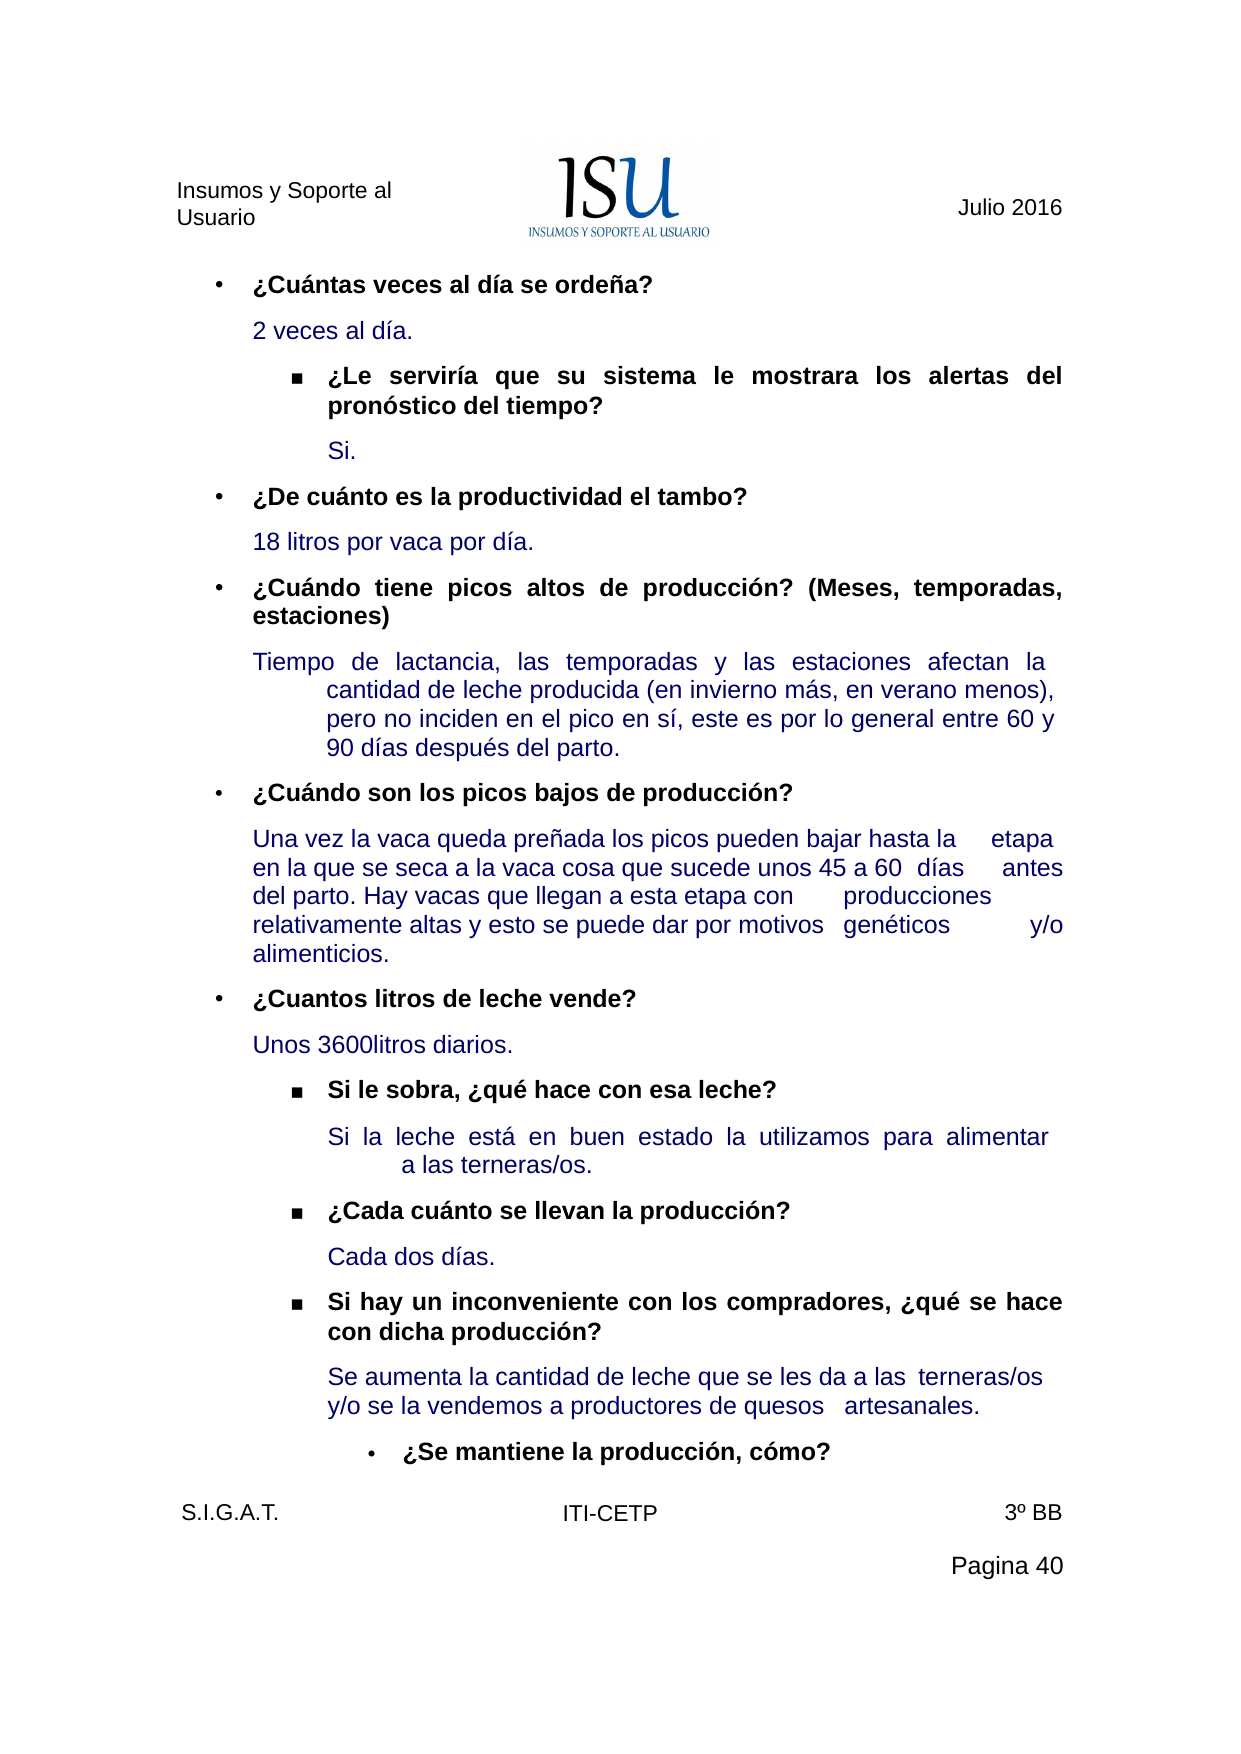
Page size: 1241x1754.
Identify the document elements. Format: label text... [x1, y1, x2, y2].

list ¿Cuantos litros de leche vende? [215, 984, 1063, 1013]
list Si hay un inconveniente con los compradores, ¿qué se hace con dicha producción? [290, 1287, 1063, 1346]
text 18 litros por vaca por día. [215, 527, 1063, 556]
text Si la leche está en buen estado la utilizamos para alimentar a las terneras/os. [290, 1121, 1063, 1179]
list ¿De cuánto es la productividad el tambo? [215, 482, 1063, 510]
text Unos 3600litros diarios. [215, 1030, 1063, 1058]
text Se aumenta la cantidad de leche que se les da a las terneras/os y/o se la vendemos a productores de quesos artesanales. [290, 1362, 1063, 1420]
text Cada dos días. [290, 1242, 1063, 1271]
list ¿Cada cuánto se llevan la producción? [290, 1196, 1063, 1225]
list ¿Cuántas veces al día se ordeña? [215, 270, 1063, 299]
text Si. [290, 436, 1063, 465]
list ¿Se mantiene la producción, cómo? [365, 1436, 1063, 1466]
list ¿Le serviría que su sistema le mostrara los alertas del pronóstico del tiempo? [290, 361, 1063, 419]
list ¿Cuándo son los picos bajos de producción? [215, 778, 1063, 807]
text Tiempo de lactancia, las temporadas y las estaciones afectan la cantidad de leche producida (en invierno más, en verano menos), pero no inciden en el pico en sí, este es por lo general entre 60 y 90 días después del parto. [215, 647, 1063, 762]
list Si le sobra, ¿qué hace con esa leche? [290, 1075, 1063, 1105]
list ¿Cuándo tiene picos altos de producción? (Meses, temporadas, estaciones) [215, 572, 1063, 630]
text 2 veces al día. [215, 316, 1063, 344]
text Una vez la vaca queda preñada los picos pueden bajar hasta la etapa en la que se seca a la vaca cosa que sucede unos 45 a 60 días antes del parto. Hay vacas que llegan a esta etapa con producciones relativamente altas y esto se puede dar por motivos genéticos y/o alimenticios. [215, 824, 1063, 968]
